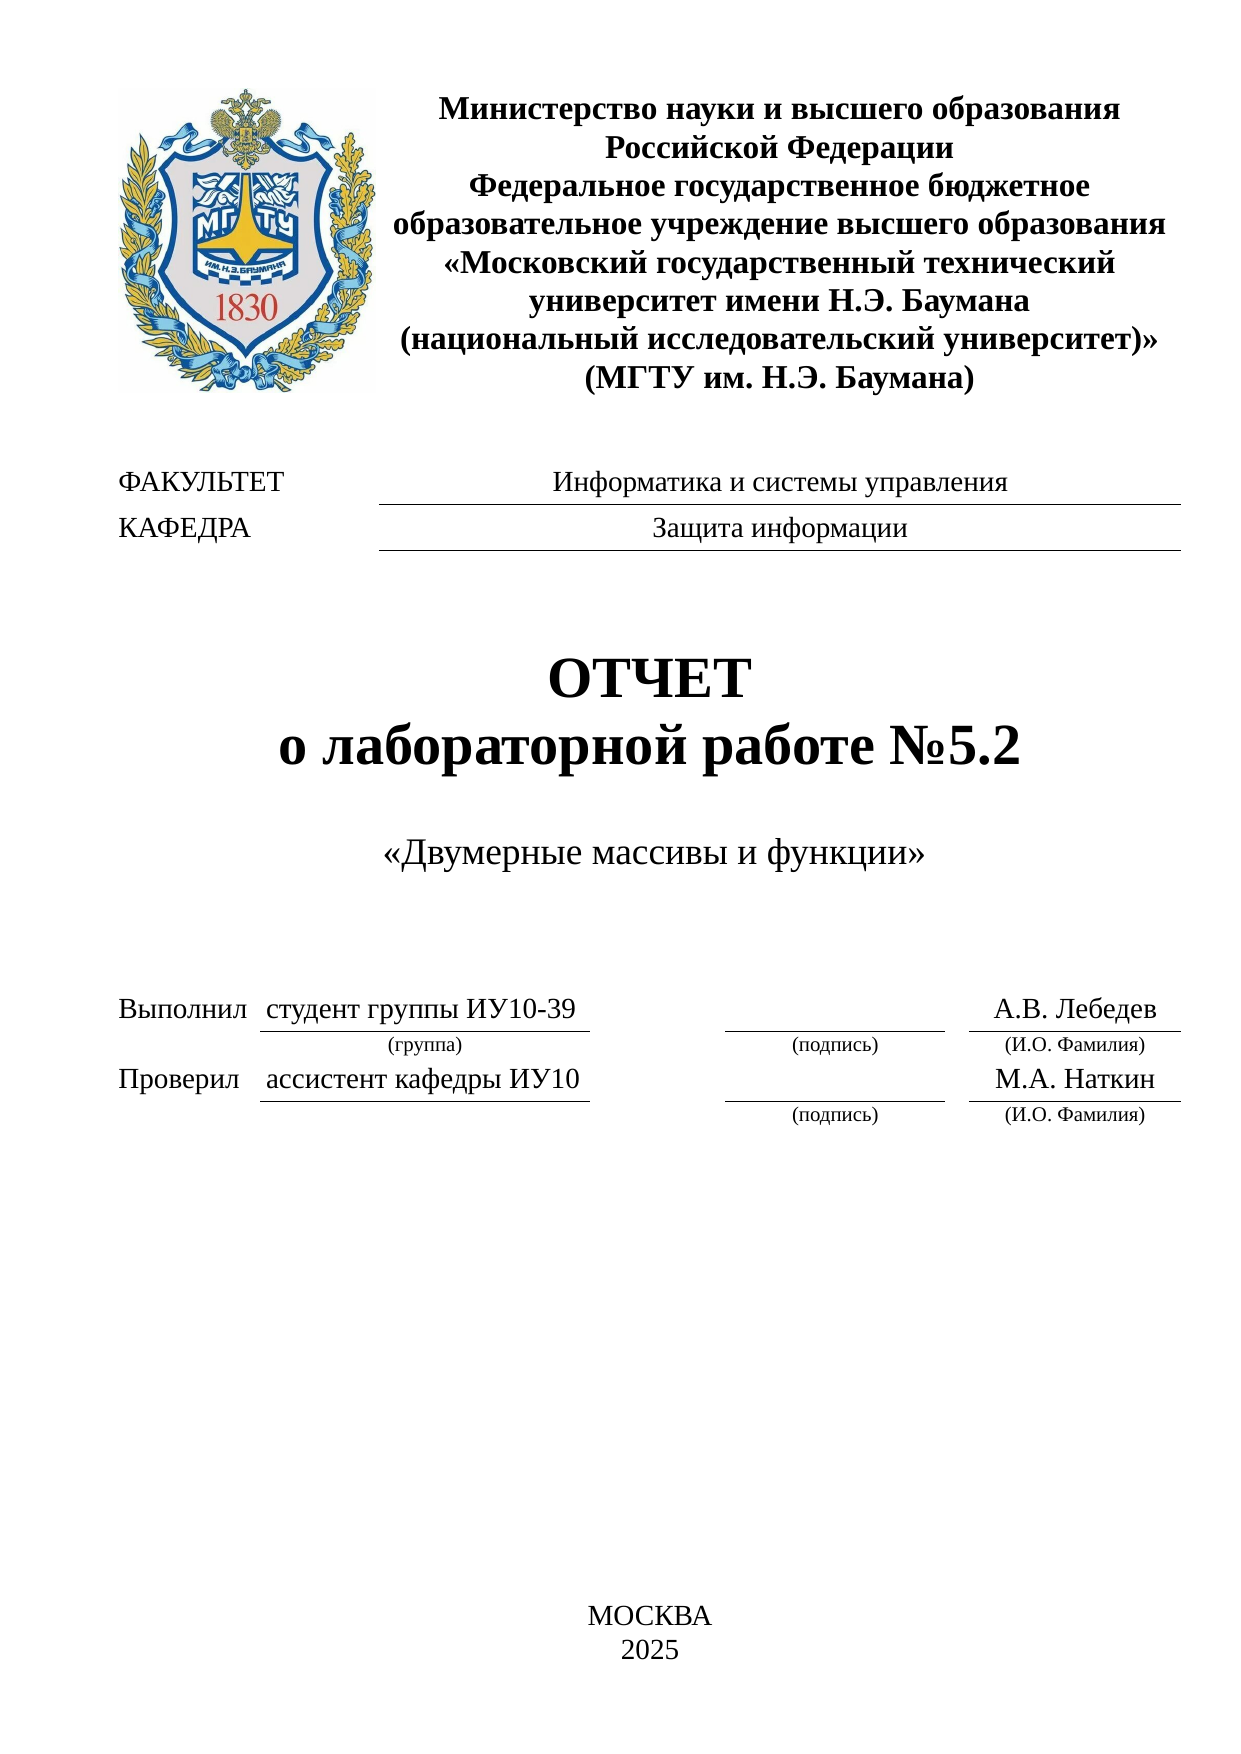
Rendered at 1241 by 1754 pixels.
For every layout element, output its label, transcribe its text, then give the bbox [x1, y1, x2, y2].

table_cell Проверил [118, 1056, 260, 1101]
table_cell [945, 1101, 969, 1126]
table_cell [590, 1031, 725, 1056]
table_header [725, 986, 945, 1031]
table_header А.В. Лебедев [969, 986, 1181, 1031]
table_cell [118, 1101, 260, 1126]
table_cell (подпись) [725, 1102, 945, 1126]
table_header Информатика и системы управления [379, 459, 1181, 504]
table_cell [590, 1101, 725, 1126]
table_header студент группы ИУ10-39 [260, 986, 589, 1031]
picture [118, 88, 376, 393]
table_header ФАКУЛЬТЕТ [118, 459, 379, 504]
table_cell М.А. Наткин [969, 1056, 1181, 1101]
title ОТЧЕТ о лабораторной работе №5.2 [118, 643, 1181, 777]
subtitle «Двумерные массивы и функции» [118, 829, 1181, 872]
table_cell (И.О. Фамилия) [969, 1102, 1181, 1126]
table_cell Защита информации [379, 505, 1181, 550]
table_header Выполнил [118, 986, 260, 1031]
table_cell [945, 1056, 969, 1101]
table_cell [590, 1056, 725, 1101]
table_cell (группа) [260, 1032, 589, 1056]
table_header [945, 986, 969, 1031]
table_cell КАФЕДРА [118, 504, 379, 550]
table_cell [260, 1102, 589, 1126]
table_cell (И.О. Фамилия) [969, 1032, 1181, 1056]
table_cell (подпись) [725, 1032, 945, 1056]
table_header [590, 986, 725, 1031]
table_cell [945, 1031, 969, 1056]
table_cell [118, 1031, 260, 1056]
table_cell [725, 1056, 945, 1101]
table_cell ассистент кафедры ИУ10 [260, 1056, 589, 1101]
